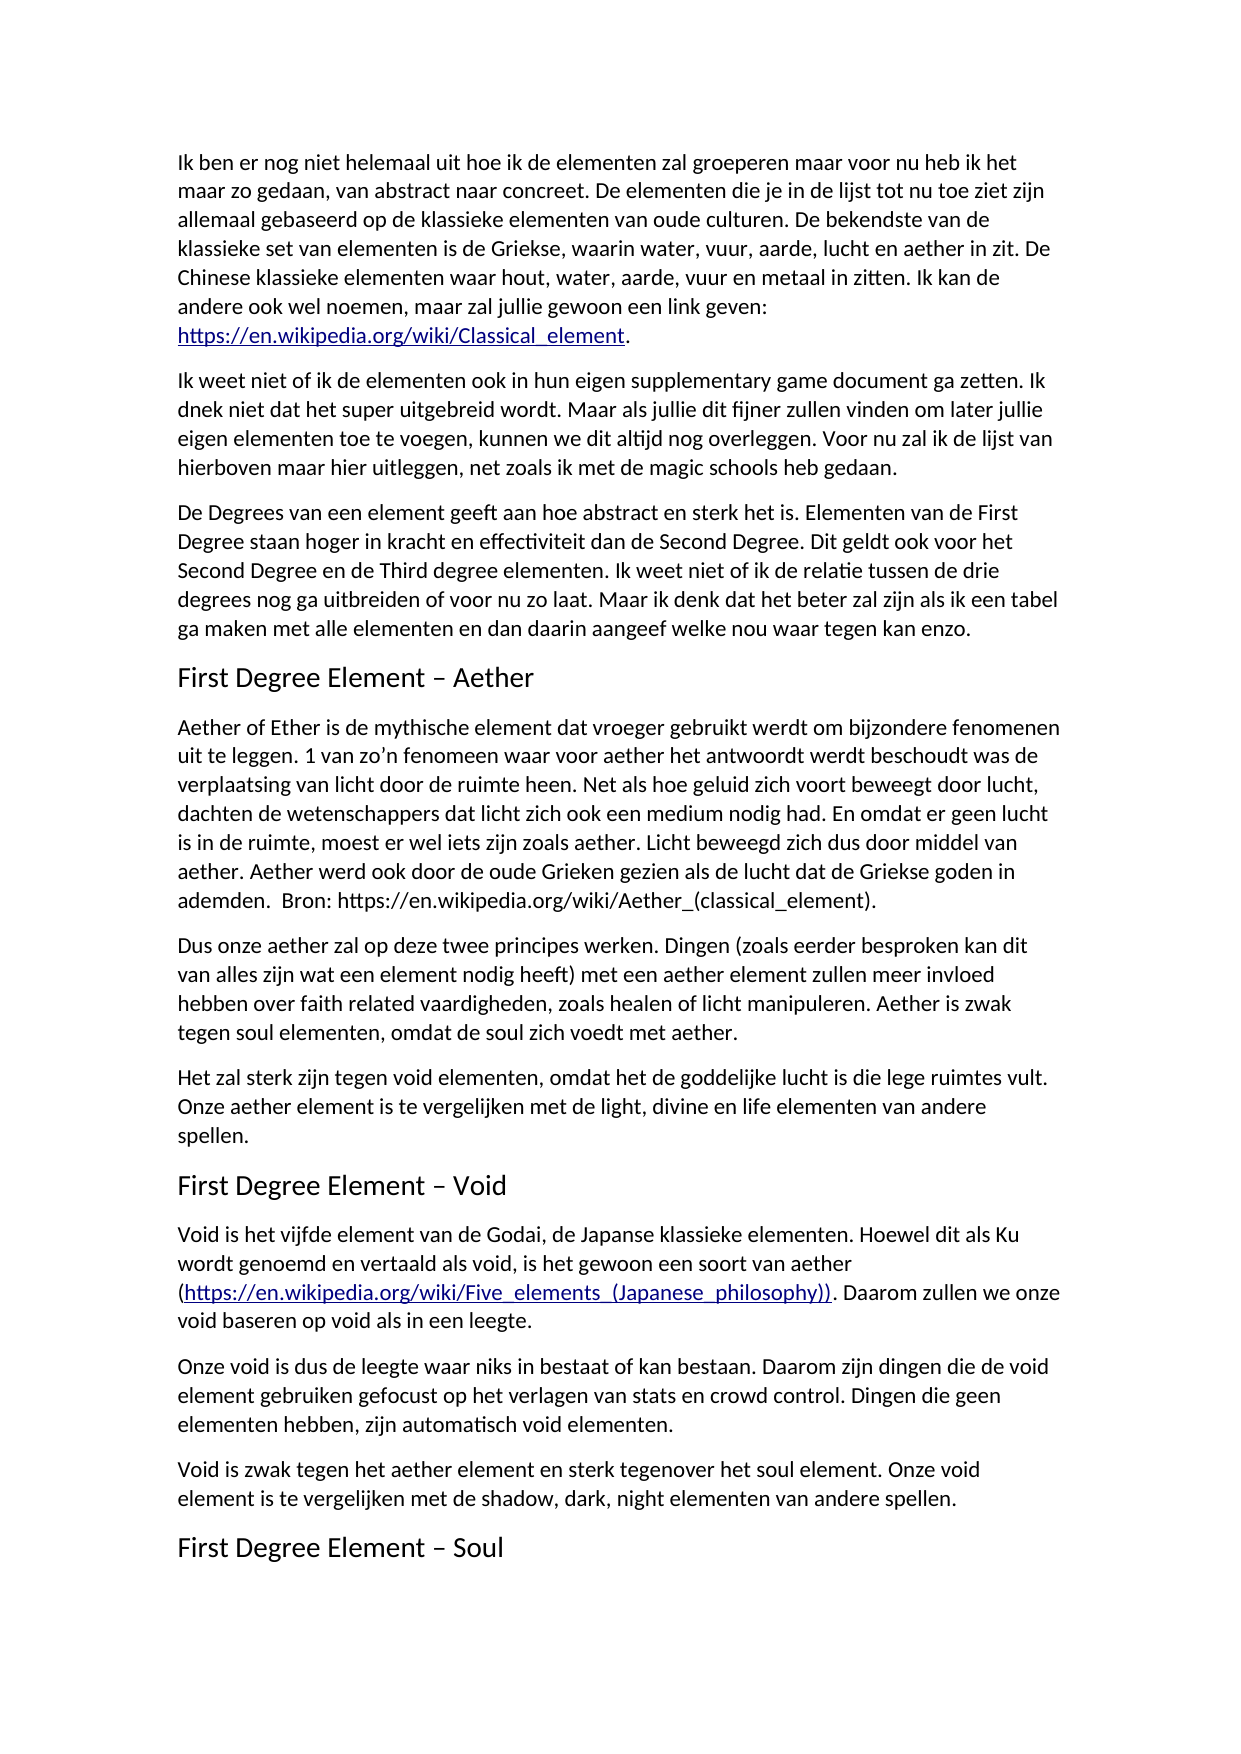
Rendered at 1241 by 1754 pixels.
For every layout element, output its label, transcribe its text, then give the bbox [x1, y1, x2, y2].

text Het zal sterk zijn tegen void elementen, omdat het de goddelijke lucht is die lege ruimtes vult. Onze aether element is te vergelijken met de light, divine en life elementen van andere spellen. [177, 1063, 1063, 1149]
text Ik ben er nog niet helemaal uit hoe ik de elementen zal groeperen maar voor nu heb ik het maar zo gedaan, van abstract naar concreet. De elementen die je in de lijst tot nu toe ziet zijn allemaal gebaseerd op de klassieke elementen van oude culturen. De bekendste van de klassieke set van elementen is de Griekse, waarin water, vuur, aarde, lucht en aether in zit. De Chinese klassieke elementen waar hout, water, aarde, vuur en metaal in zitten. Ik kan de andere ook wel noemen, maar zal jullie gewoon een link geven: https://en.wikipedia.org/wiki/Classical_element. [177, 148, 1063, 349]
text Aether of Ether is de mythische element dat vroeger gebruikt werdt om bijzondere fenomenen uit te leggen. 1 van zo’n fenomeen waar voor aether het antwoordt werdt beschoudt was de verplaatsing van licht door de ruimte heen. Net als hoe geluid zich voort beweegt door lucht, dachten de wetenschappers dat licht zich ook een medium nodig had. En omdat er geen lucht is in de ruimte, moest er wel iets zijn zoals aether. Licht beweegd zich dus door middel van aether. Aether werd ook door de oude Grieken gezien als de lucht dat de Griekse goden in ademden. Bron: https://en.wikipedia.org/wiki/Aether_(classical_element). [177, 713, 1063, 914]
text Void is zwak tegen het aether element en sterk tegenover het soul element. Onze void element is te vergelijken met de shadow, dark, night elementen van andere spellen. [177, 1455, 1063, 1512]
text De Degrees van een element geeft aan hoe abstract en sterk het is. Elementen van de First Degree staan hoger in kracht en effectiviteit dan de Second Degree. Dit geldt ook voor het Second Degree en de Third degree elementen. Ik weet niet of ik de relatie tussen de drie degrees nog ga uitbreiden of voor nu zo laat. Maar ik denk dat het beter zal zijn als ik een tabel ga maken met alle elementen en dan daarin aangeef welke nou waar tegen kan enzo. [177, 498, 1063, 642]
text Void is het vijfde element van de Godai, de Japanse klassieke elementen. Hoewel dit als Ku wordt genoemd en vertaald als void, is het gewoon een soort van aether (https://en.wikipedia.org/wiki/Five_elements_(Japanese_philosophy)). Daarom zullen we onze void baseren op void als in een leegte. [177, 1220, 1063, 1334]
text First Degree Element – Aether [177, 659, 1063, 695]
text First Degree Element – Void [177, 1167, 1063, 1202]
text First Degree Element – Soul [177, 1529, 1063, 1565]
text Onze void is dus de leegte waar niks in bestaat of kan bestaan. Daarom zijn dingen die de void element gebruiken gefocust op het verlagen van stats en crowd control. Dingen die geen elementen hebben, zijn automatisch void elementen. [177, 1352, 1063, 1438]
text Ik weet niet of ik de elementen ook in hun eigen supplementary game document ga zetten. Ik dnek niet dat het super uitgebreid wordt. Maar als jullie dit fijner zullen vinden om later jullie eigen elementen toe te voegen, kunnen we dit altijd nog overleggen. Voor nu zal ik de lijst van hierboven maar hier uitleggen, net zoals ik met de magic schools heb gedaan. [177, 366, 1063, 481]
text Dus onze aether zal op deze twee principes werken. Dingen (zoals eerder besproken kan dit van alles zijn wat een element nodig heeft) met een aether element zullen meer invloed hebben over faith related vaardigheden, zoals healen of licht manipuleren. Aether is zwak tegen soul elementen, omdat de soul zich voedt met aether. [177, 931, 1063, 1046]
